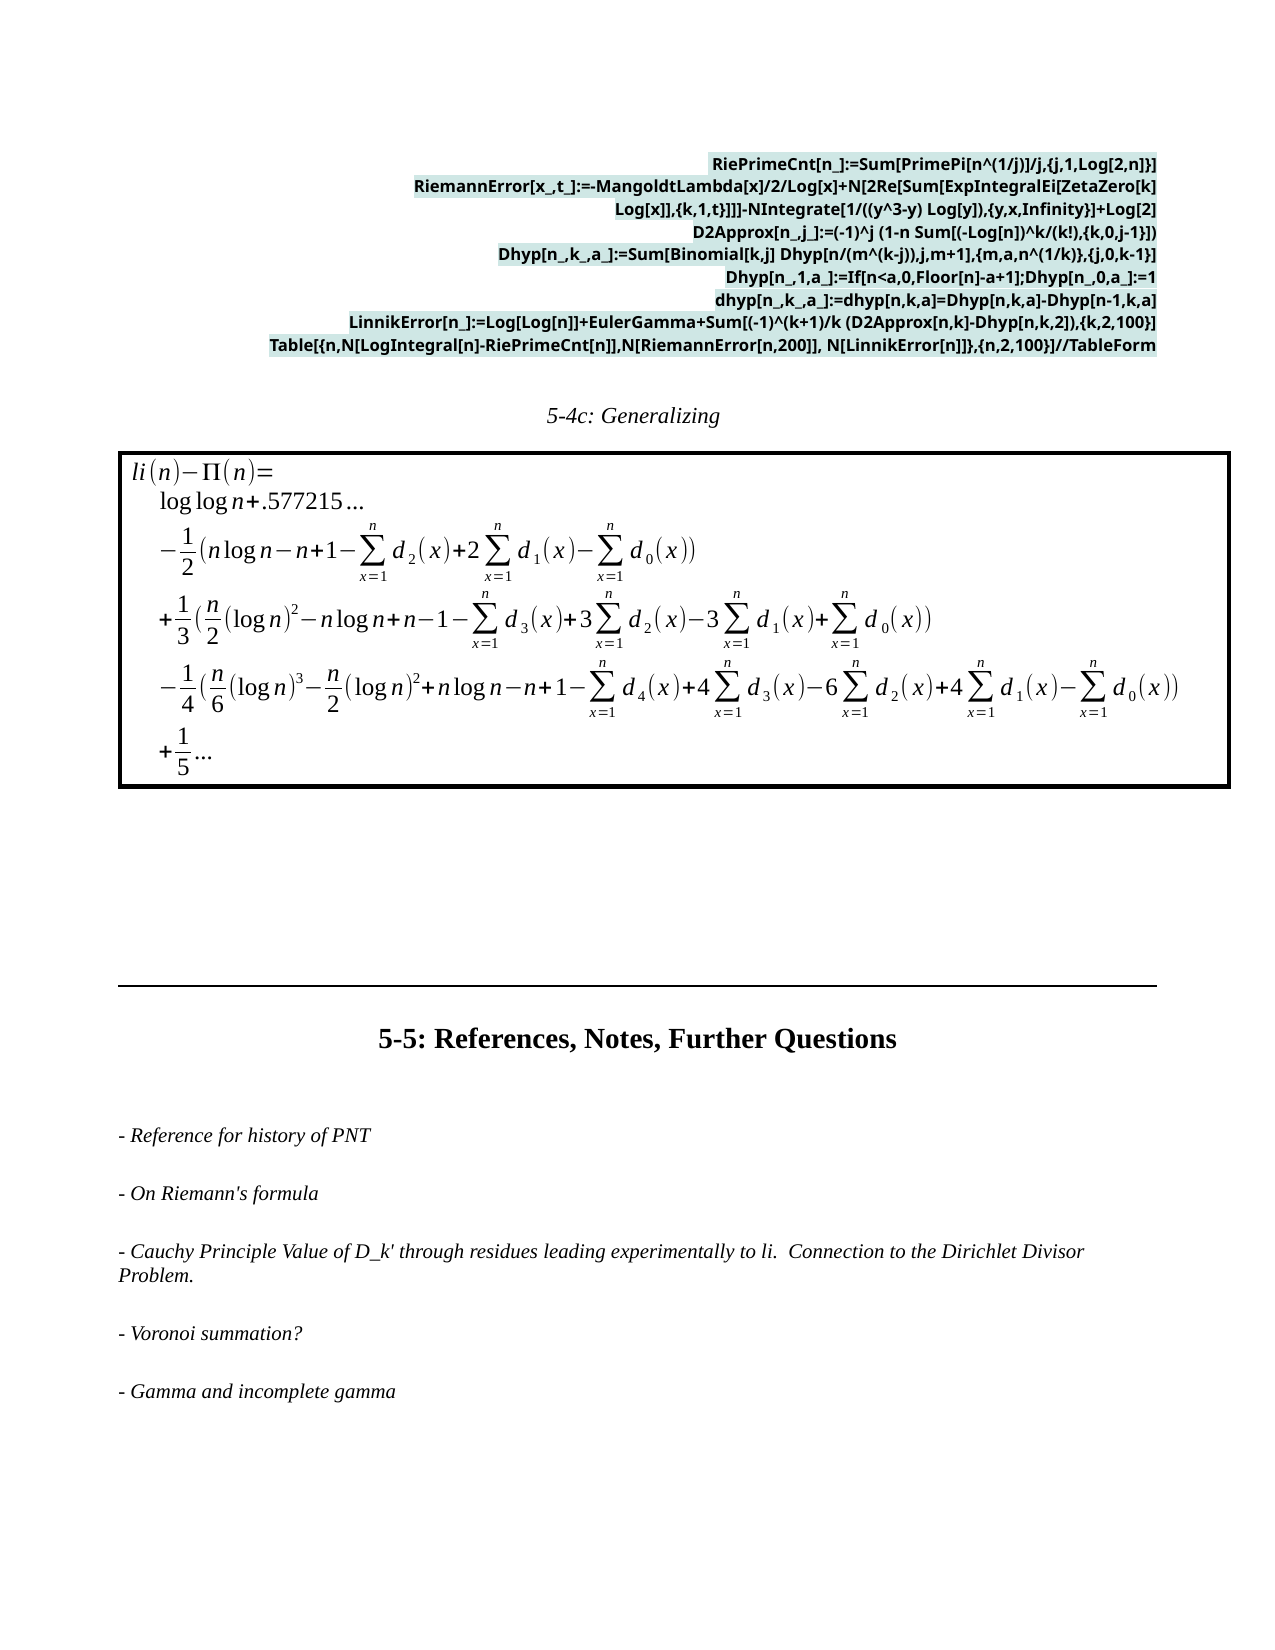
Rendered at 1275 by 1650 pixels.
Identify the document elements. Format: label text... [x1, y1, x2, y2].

text Dhyp[n_,k_,a_]:=Sum[Binomial[k,j] Dhyp[n/(m^(k-j)),j,m+1],{m,a,n^(1/k)},{j,0,k-1}] [118, 243, 498, 266]
text dhyp[n_,k_,a_]:=dhyp[n,k,a]=Dhyp[n,k,a]-Dhyp[n-1,k,a] [118, 288, 1157, 311]
text - Gamma and incomplete gamma [118, 1379, 1157, 1403]
text Table[{n,N[LogIntegral[n]-RiePrimeCnt[n]],N[RiemannError[n,200]], N[LinnikError[n]]},{n,2,100}]//TableForm [118, 334, 269, 357]
text - Voronoi summation? [118, 1321, 1157, 1345]
text RiePrimeCnt[n_]:=Sum[PrimePi[n^(1/j)]/j,{j,1,Log[2,n]}] [118, 152, 708, 175]
text - Cauchy Principle Value of D_k' through residues leading experimentally to li. Connection to the Dirichlet Divisor Problem. [118, 1239, 1157, 1287]
text 5-4c: Generalizing [118, 402, 1157, 428]
text Dhyp[n_,1,a_]:=If[n<a,0,Floor[n]-a+1];Dhyp[n_,0,a_]:=1 [118, 266, 725, 288]
text - Reference for history of PNT [118, 1123, 1157, 1147]
text D2Approx[n_,j_]:=(-1)^j (1-n Sum[(-Log[n])^k/(k!),{k,0,j-1}]) [118, 220, 693, 243]
text - On Riemann's formula [118, 1181, 1157, 1205]
text LinnikError[n_]:=Log[Log[n]]+EulerGamma+Sum[(-1)^(k+1)/k (D2Approx[n,k]-Dhyp[n,k,2]),{k,2,100}] [118, 311, 349, 334]
text RiemannError[x_,t_]:=-MangoldtLambda[x]/2/Log[x]+N[2Re[Sum[ExpIntegralEi[ZetaZero[k] Log[x]],{k,1,t}]]]-NIntegrate[1/((y^3-y) Log[y]),{y,x,Infinity}]+Log[2] [118, 175, 615, 220]
text 5-5: References, Notes, Further Questions [118, 1021, 1157, 1055]
